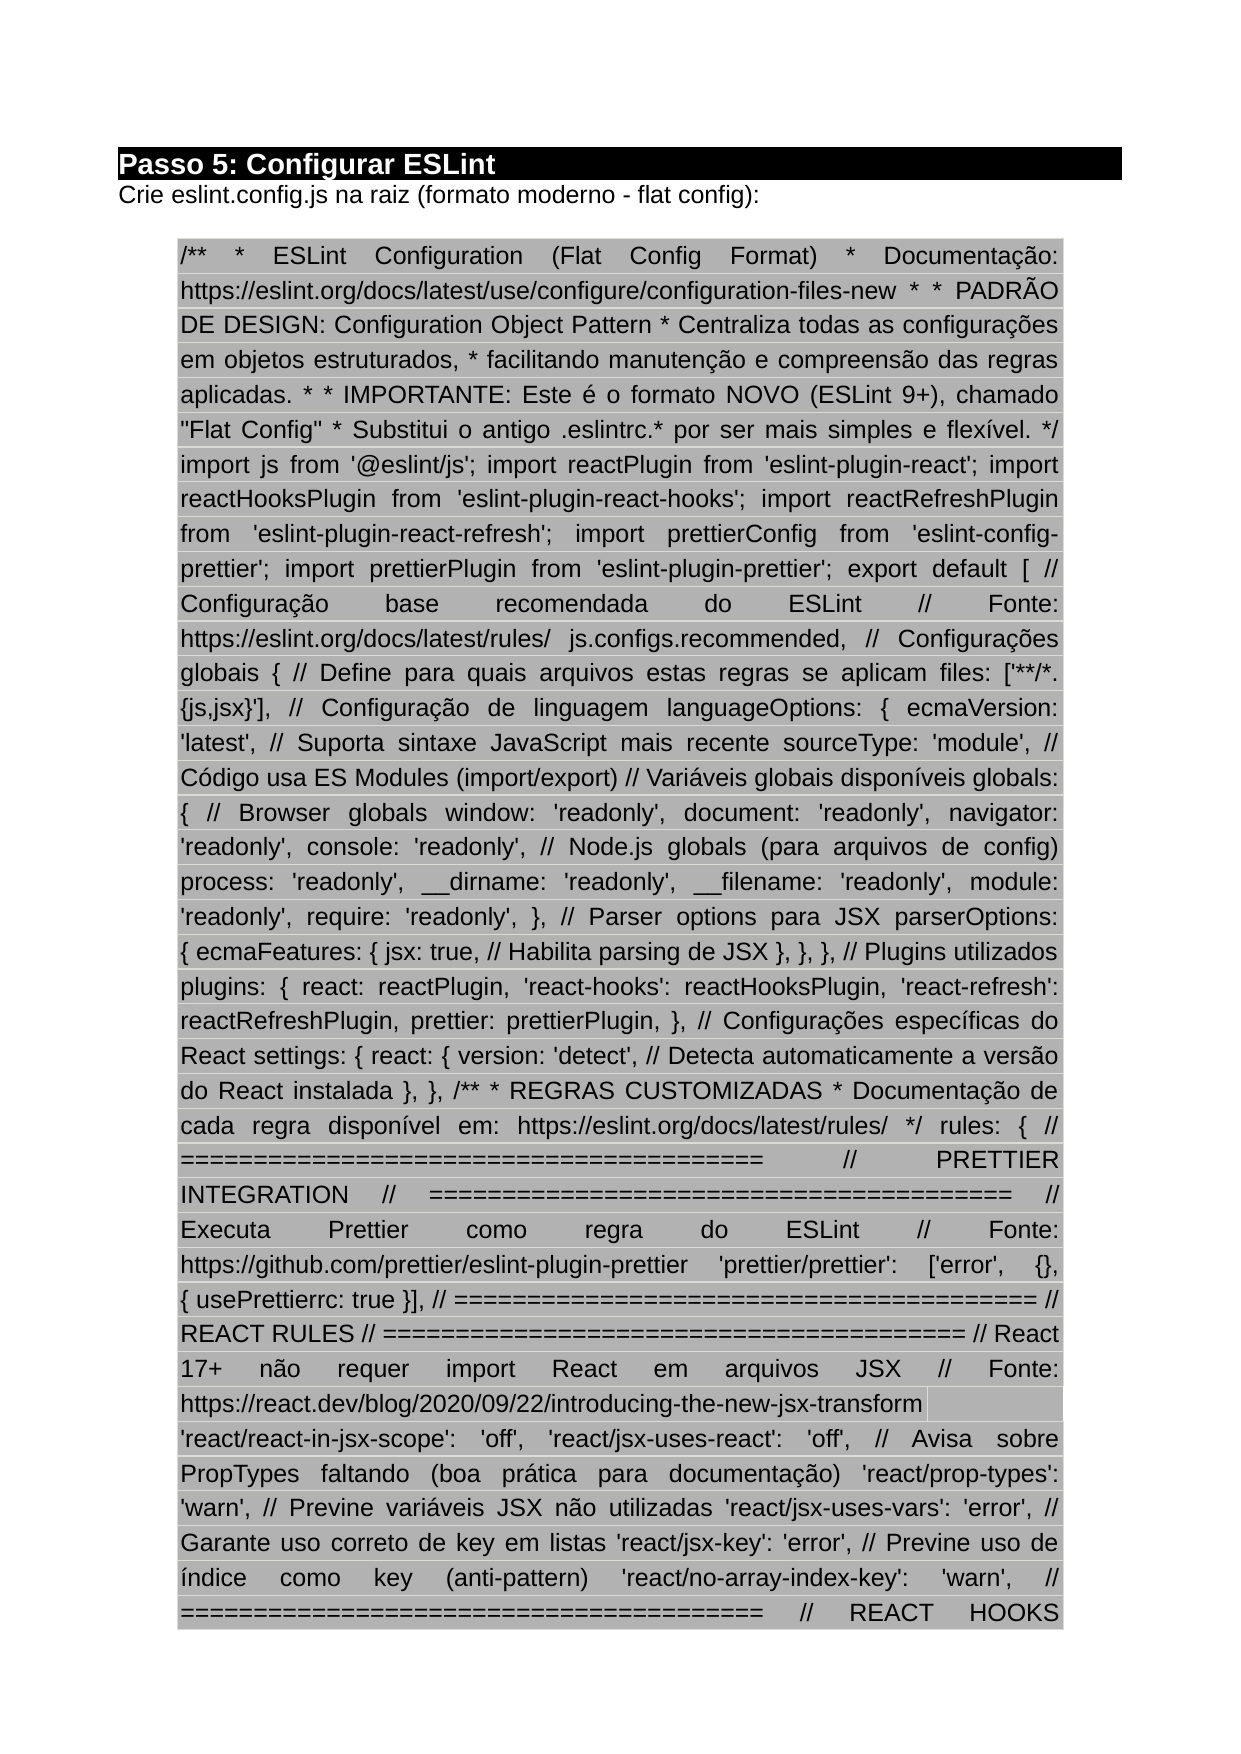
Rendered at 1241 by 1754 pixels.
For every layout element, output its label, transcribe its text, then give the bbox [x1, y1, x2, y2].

text Crie eslint.config.js na raiz (formato moderno - flat config): [118, 180, 1122, 209]
text https://eslint.org/docs/latest/use/configure/configuration-files-new * * PADRÃO [178, 274, 1063, 307]
text Configuração base recomendada do ESLint // Fonte: [178, 587, 1063, 620]
text REACT RULES // ======================================== // React [178, 1317, 1063, 1351]
text ======================================== // REACT HOOKS [178, 1596, 1063, 1629]
text https://react.dev/blog/2020/09/22/introducing-the-new-jsx-transform [178, 1387, 927, 1421]
text /** * ESLint Configuration (Flat Config Format) * Documentação: [178, 239, 1063, 273]
text 'latest', // Suporta sintaxe JavaScript mais recente sourceType: 'module', // [178, 726, 1063, 760]
text em objetos estruturados, * facilitando manutenção e compreensão das regras [178, 343, 1063, 377]
text Passo 5: Configurar ESLint [118, 147, 1122, 180]
text process: 'readonly', __dirname: 'readonly', __filename: 'readonly', module: [178, 865, 1063, 899]
text React settings: { react: { version: 'detect', // Detecta automaticamente a versão [178, 1039, 1063, 1073]
text reactRefreshPlugin, prettier: prettierPlugin, }, // Configurações específicas do [178, 1004, 1063, 1038]
text { usePrettierrc: true }], // ======================================== // [178, 1283, 1063, 1316]
text "Flat Config" * Substitui o antigo .eslintrc.* por ser mais simples e flexível. */ [178, 413, 1063, 446]
text { // Browser globals window: 'readonly', document: 'readonly', navigator: [178, 796, 1063, 829]
text do React instalada }, }, /** * REGRAS CUSTOMIZADAS * Documentação de [178, 1074, 1063, 1108]
text https://eslint.org/docs/latest/rules/ js.configs.recommended, // Configurações [178, 622, 1063, 655]
text reactHooksPlugin from 'eslint-plugin-react-hooks'; import reactRefreshPlugin [178, 482, 1063, 516]
text PropTypes faltando (boa prática para documentação) 'react/prop-types': [178, 1457, 1063, 1490]
text cada regra disponível em: https://eslint.org/docs/latest/rules/ */ rules: { // [178, 1109, 1063, 1142]
text 'readonly', require: 'readonly', }, // Parser options para JSX parserOptions: [178, 900, 1063, 934]
text 17+ não requer import React em arquivos JSX // Fonte: [178, 1352, 1063, 1386]
text ======================================== // PRETTIER [178, 1144, 1063, 1177]
text INTEGRATION // ======================================== // [178, 1178, 1063, 1212]
text import js from '@eslint/js'; import reactPlugin from 'eslint-plugin-react'; import [178, 448, 1063, 481]
text Código usa ES Modules (import/export) // Variáveis globais disponíveis globals: [178, 761, 1063, 794]
text { ecmaFeatures: { jsx: true, // Habilita parsing de JSX }, }, }, // Plugins utilizados [178, 935, 1063, 968]
text 'react/react-in-jsx-scope': 'off', 'react/jsx-uses-react': 'off', // Avisa sobre [178, 1422, 1063, 1455]
text globais { // Define para quais arquivos estas regras se aplicam files: ['**/*. [178, 656, 1063, 690]
text Garante uso correto de key em listas 'react/jsx-key': 'error', // Previne uso de [178, 1526, 1063, 1560]
text DE DESIGN: Configuration Object Pattern * Centraliza todas as configurações [178, 309, 1063, 342]
text from 'eslint-plugin-react-refresh'; import prettierConfig from 'eslint-config- [178, 517, 1063, 551]
text plugins: { react: reactPlugin, 'react-hooks': reactHooksPlugin, 'react-refresh': [178, 970, 1063, 1003]
text 'readonly', console: 'readonly', // Node.js globals (para arquivos de config) [178, 830, 1063, 864]
text prettier'; import prettierPlugin from 'eslint-plugin-prettier'; export default [ // [178, 552, 1063, 586]
text 'warn', // Previne variáveis JSX não utilizadas 'react/jsx-uses-vars': 'error', // [178, 1491, 1063, 1525]
text https://github.com/prettier/eslint-plugin-prettier 'prettier/prettier': ['error', {}, [178, 1248, 1063, 1281]
text aplicadas. * * IMPORTANTE: Este é o formato NOVO (ESLint 9+), chamado [178, 378, 1063, 412]
text {js,jsx}'], // Configuração de linguagem languageOptions: { ecmaVersion: [178, 691, 1063, 725]
text Executa Prettier como regra do ESLint // Fonte: [178, 1213, 1063, 1247]
text índice como key (anti-pattern) 'react/no-array-index-key': 'warn', // [178, 1561, 1063, 1595]
